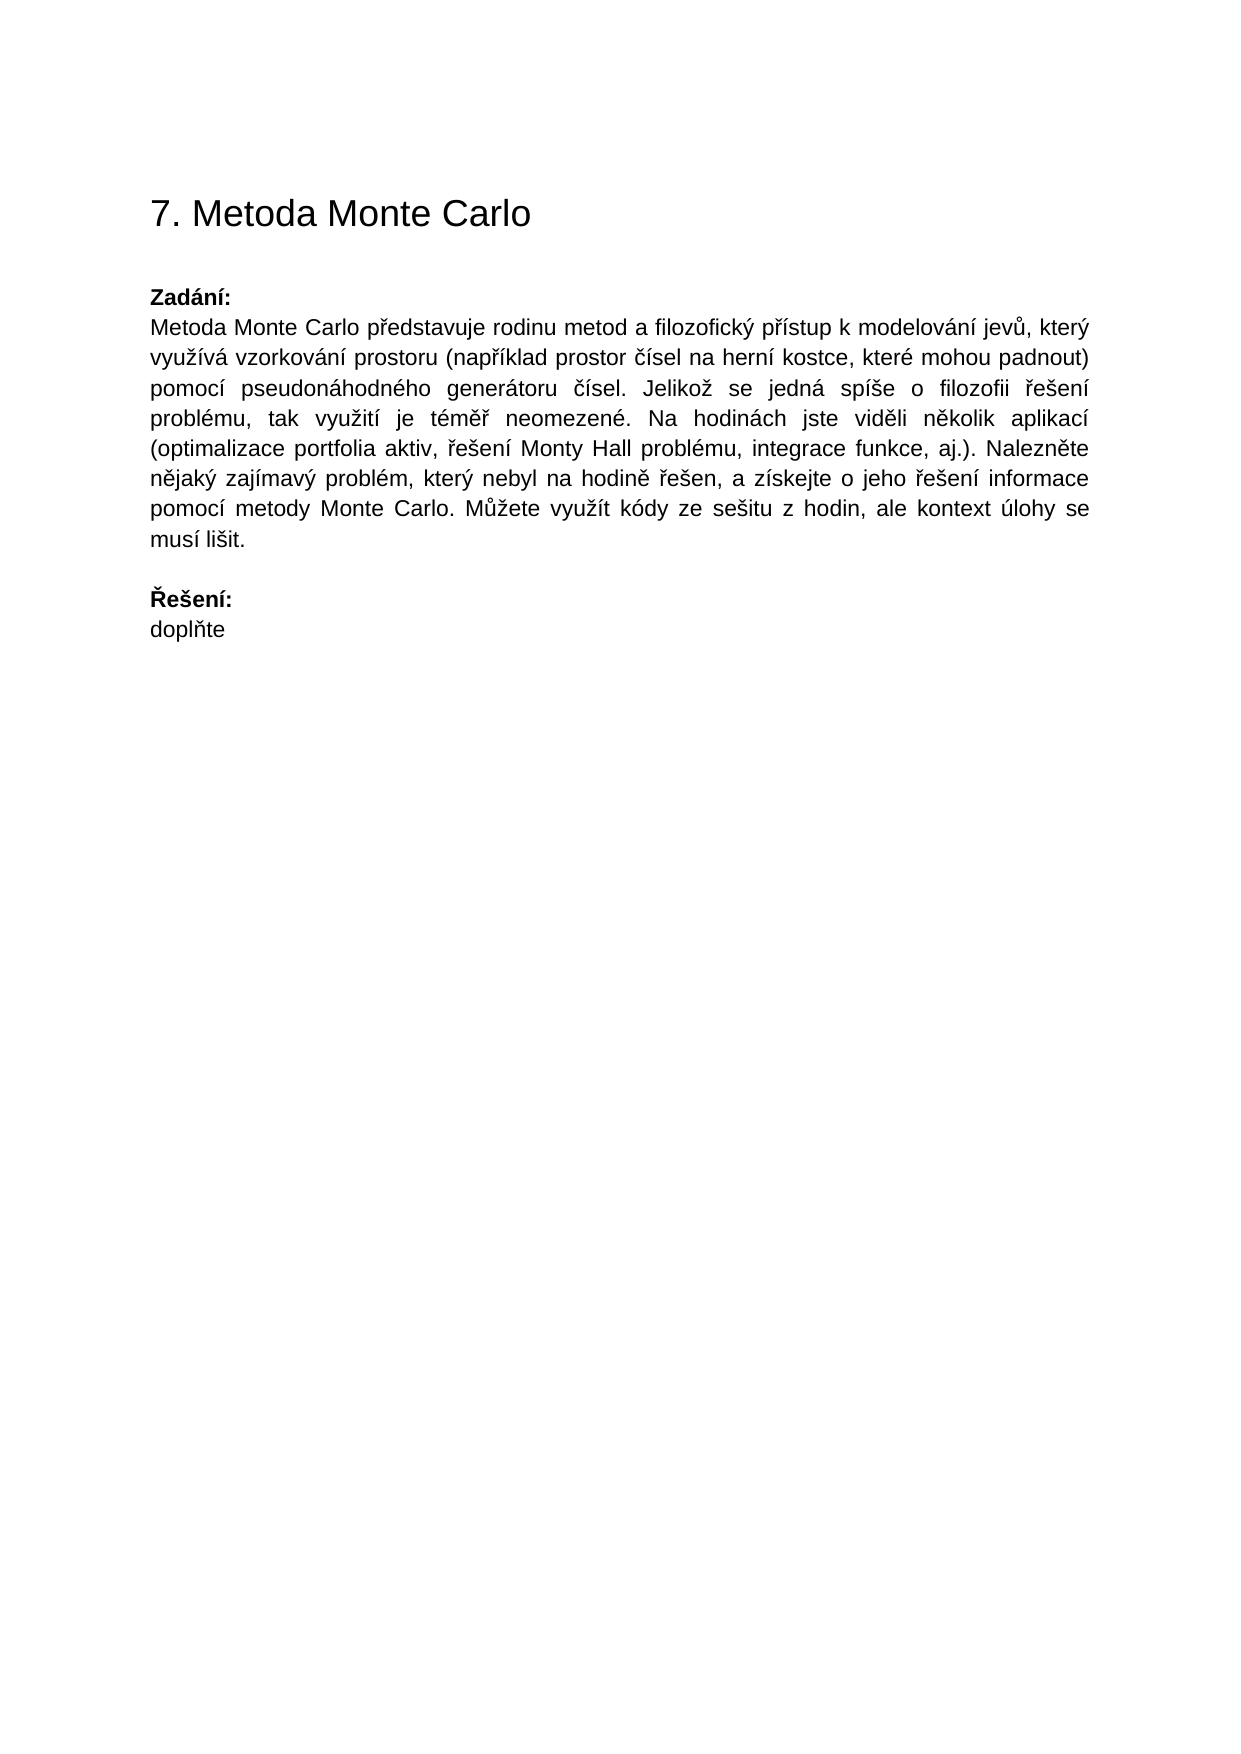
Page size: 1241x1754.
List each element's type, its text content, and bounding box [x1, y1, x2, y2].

text Řešení: [150, 586, 1090, 612]
text Zadání: [150, 284, 1090, 310]
text doplňte [150, 616, 1090, 643]
subtitle 7. Metoda Monte Carlo [150, 192, 1090, 235]
text Metoda Monte Carlo představuje rodinu metod a filozofický přístup k modelování jevů, který využívá vzorkování prostoru (například prostor čísel na herní kostce, které mohou padnout) pomocí pseudonáhodného generátoru čísel. Jelikož se jedná spíše o filozofii řešení problému, tak využití je téměř neomezené. Na hodinách jste viděli několik aplikací (optimalizace portfolia aktiv, řešení Monty Hall problému, integrace funkce, aj.). Nalezněte nějaký zajímavý problém, který nebyl na hodině řešen, a získejte o jeho řešení informace pomocí metody Monte Carlo. Můžete využít kódy ze sešitu z hodin, ale kontext úlohy se musí lišit. [150, 314, 1090, 552]
